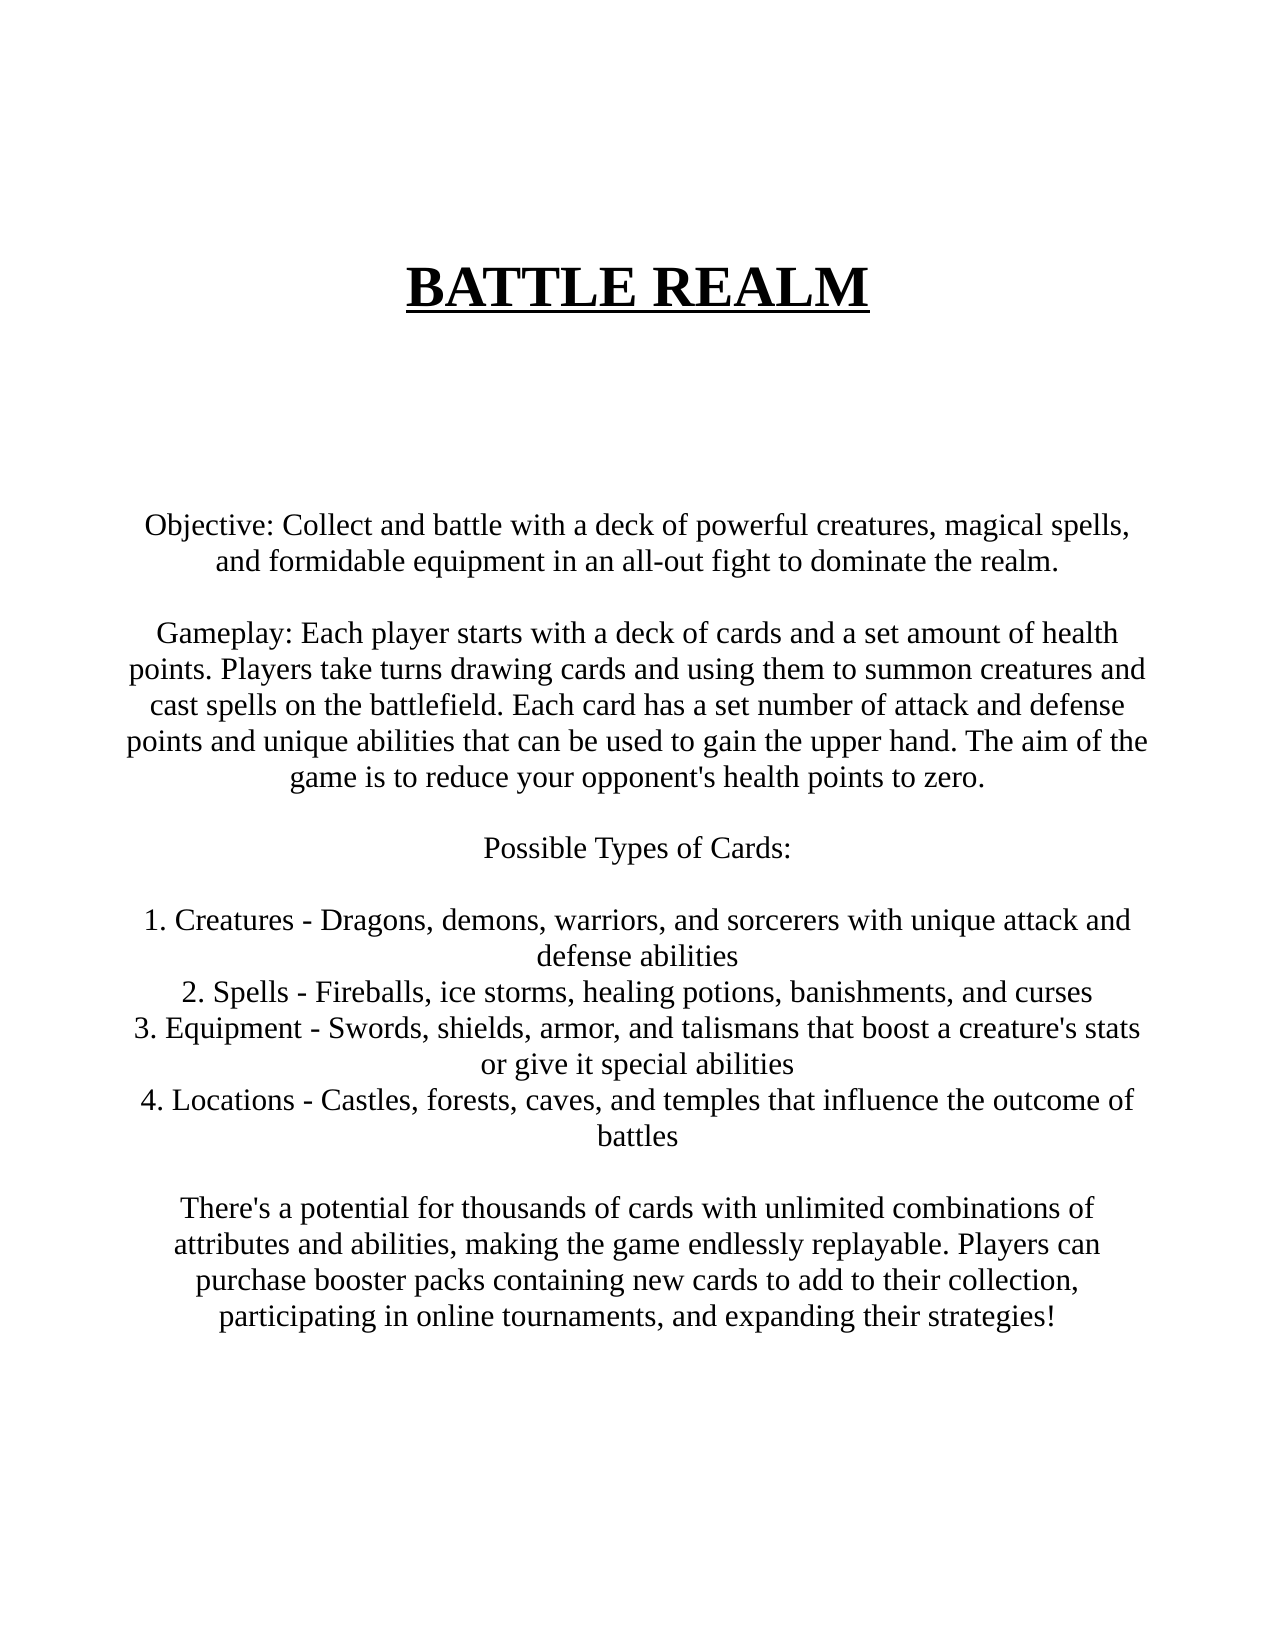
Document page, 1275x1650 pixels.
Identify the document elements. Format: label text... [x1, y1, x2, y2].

text BATTLE REALM [118, 252, 1157, 319]
text Objective: Collect and battle with a deck of powerful creatures, magical spells, and formidable equipment in an all-out fight to dominate the realm. Gameplay: Each player starts with a deck of cards and a set amount of health points. Players take turns drawing cards and using them to summon creatures and cast spells on the battlefield. Each card has a set number of attack and defense points and unique abilities that can be used to gain the upper hand. The aim of the game is to reduce your opponent's health points to zero. Possible Types of Cards: 1. Creatures - Dragons, demons, warriors, and sorcerers with unique attack and defense abilities 2. Spells - Fireballs, ice storms, healing potions, banishments, and curses 3. Equipment - Swords, shields, armor, and talismans that boost a creature's stats or give it special abilities 4. Locations - Castles, forests, caves, and temples that influence the outcome of battles There's a potential for thousands of cards with unlimited combinations of attributes and abilities, making the game endlessly replayable. Players can purchase booster packs containing new cards to add to their collection, participating in online tournaments, and expanding their strategies! [118, 506, 1157, 1333]
